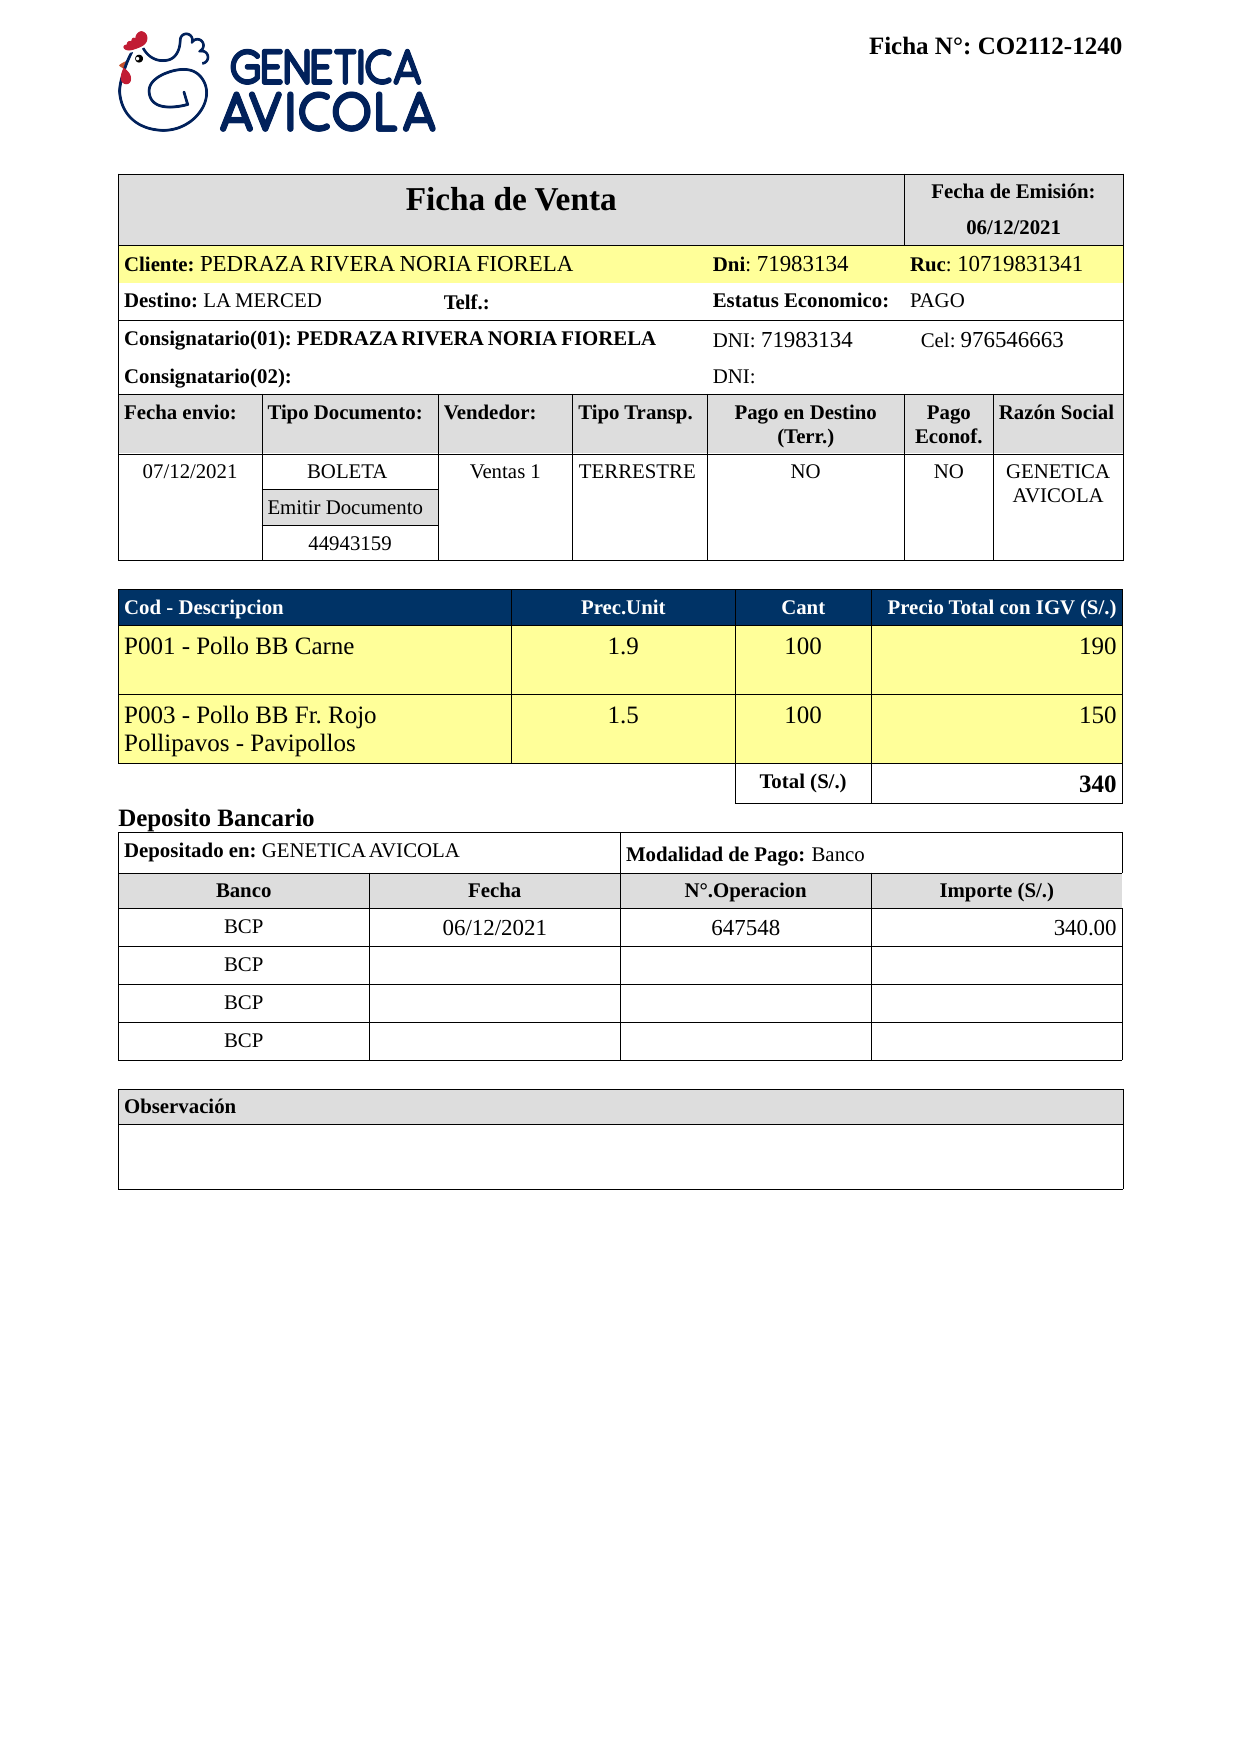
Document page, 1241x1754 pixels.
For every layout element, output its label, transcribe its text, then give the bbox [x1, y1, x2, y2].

table_cell BOLETA [263, 455, 438, 489]
table_cell Importe (S/.) [872, 874, 1122, 908]
table_cell 100 [736, 695, 871, 763]
table_cell [370, 1023, 620, 1060]
table_cell [621, 947, 871, 984]
table_cell 150 [872, 695, 1122, 763]
table_cell GENETICA AVICOLA [994, 455, 1123, 560]
table_cell TERRESTRE [573, 455, 707, 560]
table_header Prec.Unit [512, 590, 735, 625]
table_header Depositado en: GENETICA AVICOLA [119, 833, 620, 872]
table_cell Tipo Documento: [263, 395, 438, 453]
table_header Cod - Descripcion [119, 590, 511, 625]
table_cell 07/12/2021 [119, 455, 262, 560]
table_cell 100 [736, 626, 871, 694]
table_cell Consignatario(01): PEDRAZA RIVERA NORIA FIORELA [119, 321, 707, 358]
table_header Cant [736, 590, 871, 625]
table_cell P001 - Pollo BB Carne [119, 626, 511, 694]
table_cell [370, 947, 620, 984]
table_cell NO [708, 455, 904, 560]
table_cell 06/12/2021 [370, 909, 620, 946]
table_cell [621, 985, 871, 1022]
table_cell [119, 1125, 1123, 1189]
table_cell 647548 [621, 909, 871, 946]
table_cell Emitir Documento [263, 490, 438, 525]
table_header Observación [119, 1090, 1123, 1124]
table_cell P003 - Pollo BB Fr. Rojo Pollipavos - Pavipollos [119, 695, 511, 763]
table_cell DNI: 71983134 [707, 321, 915, 358]
table_cell [621, 1023, 871, 1060]
table_cell [872, 985, 1122, 1022]
table_header Fecha de Emisión: [905, 175, 1123, 209]
table_cell Cel: 976546663 [915, 321, 1123, 358]
table_cell [511, 764, 735, 803]
table_cell Estatus Economico: [707, 283, 904, 320]
table_cell 340 [872, 764, 1122, 803]
table_cell 44943159 [263, 526, 438, 560]
table_cell Destino: LA MERCED [119, 283, 438, 320]
table_cell Tipo Transp. [573, 395, 707, 453]
table_cell PAGO [904, 283, 1123, 320]
table_cell Pago Econof. [905, 395, 993, 453]
table_cell Pago en Destino (Terr.) [708, 395, 904, 453]
table_cell Banco [119, 874, 369, 908]
table_header Precio Total con IGV (S/.) [872, 590, 1122, 625]
table_cell 06/12/2021 [905, 209, 1123, 245]
table_header Modalidad de Pago: Banco [621, 833, 1122, 872]
table_cell DNI: [707, 358, 1123, 394]
table_cell Ventas 1 [439, 455, 572, 560]
table_cell [118, 764, 511, 803]
picture [118, 31, 436, 132]
table_cell Fecha envio: [119, 395, 262, 453]
table_cell Vendedor: [439, 395, 572, 453]
table_header Ficha de Venta [119, 175, 904, 245]
table_cell NO [905, 455, 993, 560]
table_cell Telf.: [438, 283, 707, 320]
table_cell [872, 947, 1122, 984]
table_cell Fecha [370, 874, 620, 908]
table_cell N°.Operacion [621, 874, 871, 908]
table_cell [872, 1023, 1122, 1060]
table_cell 1.5 [512, 695, 735, 763]
table_cell [370, 985, 620, 1022]
table_cell Total (S/.) [736, 764, 871, 803]
table_cell BCP [119, 909, 369, 946]
table_cell BCP [119, 1023, 369, 1060]
text Deposito Bancario [118, 803, 1122, 832]
table_cell Dni: 71983134 [707, 246, 904, 283]
table_cell 340.00 [872, 909, 1122, 946]
table_cell 190 [872, 626, 1122, 694]
table_cell BCP [119, 985, 369, 1022]
table_cell Razón Social [994, 395, 1123, 453]
table_cell Ruc: 10719831341 [904, 246, 1123, 283]
table_cell 1.9 [512, 626, 735, 694]
table_cell BCP [119, 947, 369, 984]
table_cell Cliente: PEDRAZA RIVERA NORIA FIORELA [119, 246, 707, 283]
table_cell Consignatario(02): [119, 358, 707, 394]
